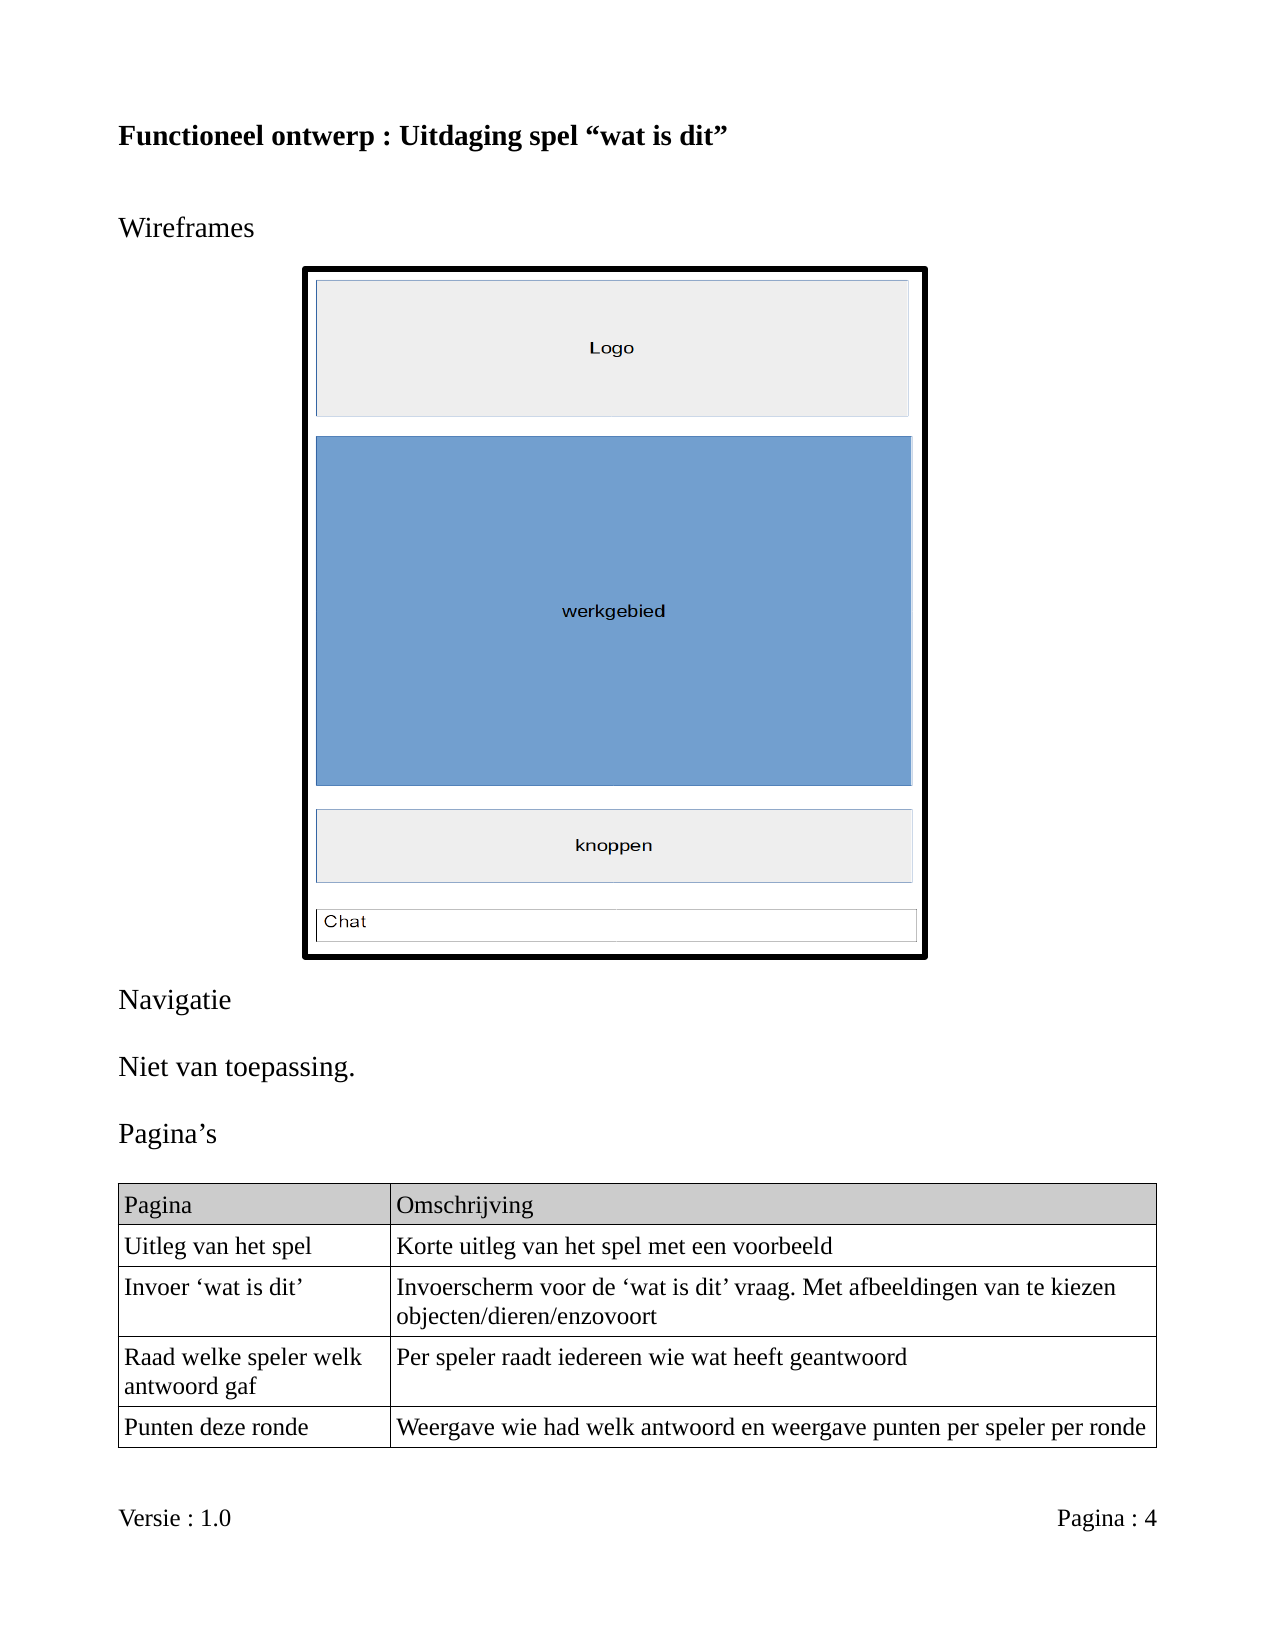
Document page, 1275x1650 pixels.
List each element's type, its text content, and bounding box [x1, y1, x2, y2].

text Niet van toepassing. [118, 1049, 1157, 1082]
table_header Pagina [119, 1184, 390, 1224]
table_header Omschrijving [391, 1184, 1156, 1224]
table_cell Punten deze ronde [119, 1407, 390, 1447]
table_cell Weergave wie had welk antwoord en weergave punten per speler per ronde [391, 1407, 1156, 1447]
text Wireframes [118, 210, 1157, 244]
table_cell Korte uitleg van het spel met een voorbeeld [391, 1225, 1156, 1266]
text Pagina’s [118, 1116, 1157, 1149]
table_cell Invoerscherm voor de ‘wat is dit’ vraag. Met afbeeldingen van te kiezen objecten/dieren/enzovoort [391, 1267, 1156, 1336]
table_cell Uitleg van het spel [119, 1225, 390, 1266]
picture [315, 279, 917, 942]
table_cell Raad welke speler welk antwoord gaf [119, 1337, 390, 1406]
text Navigatie [118, 982, 1157, 1015]
table_cell Invoer ‘wat is dit’ [119, 1267, 390, 1336]
table_cell Per speler raadt iedereen wie wat heeft geantwoord [391, 1337, 1156, 1406]
